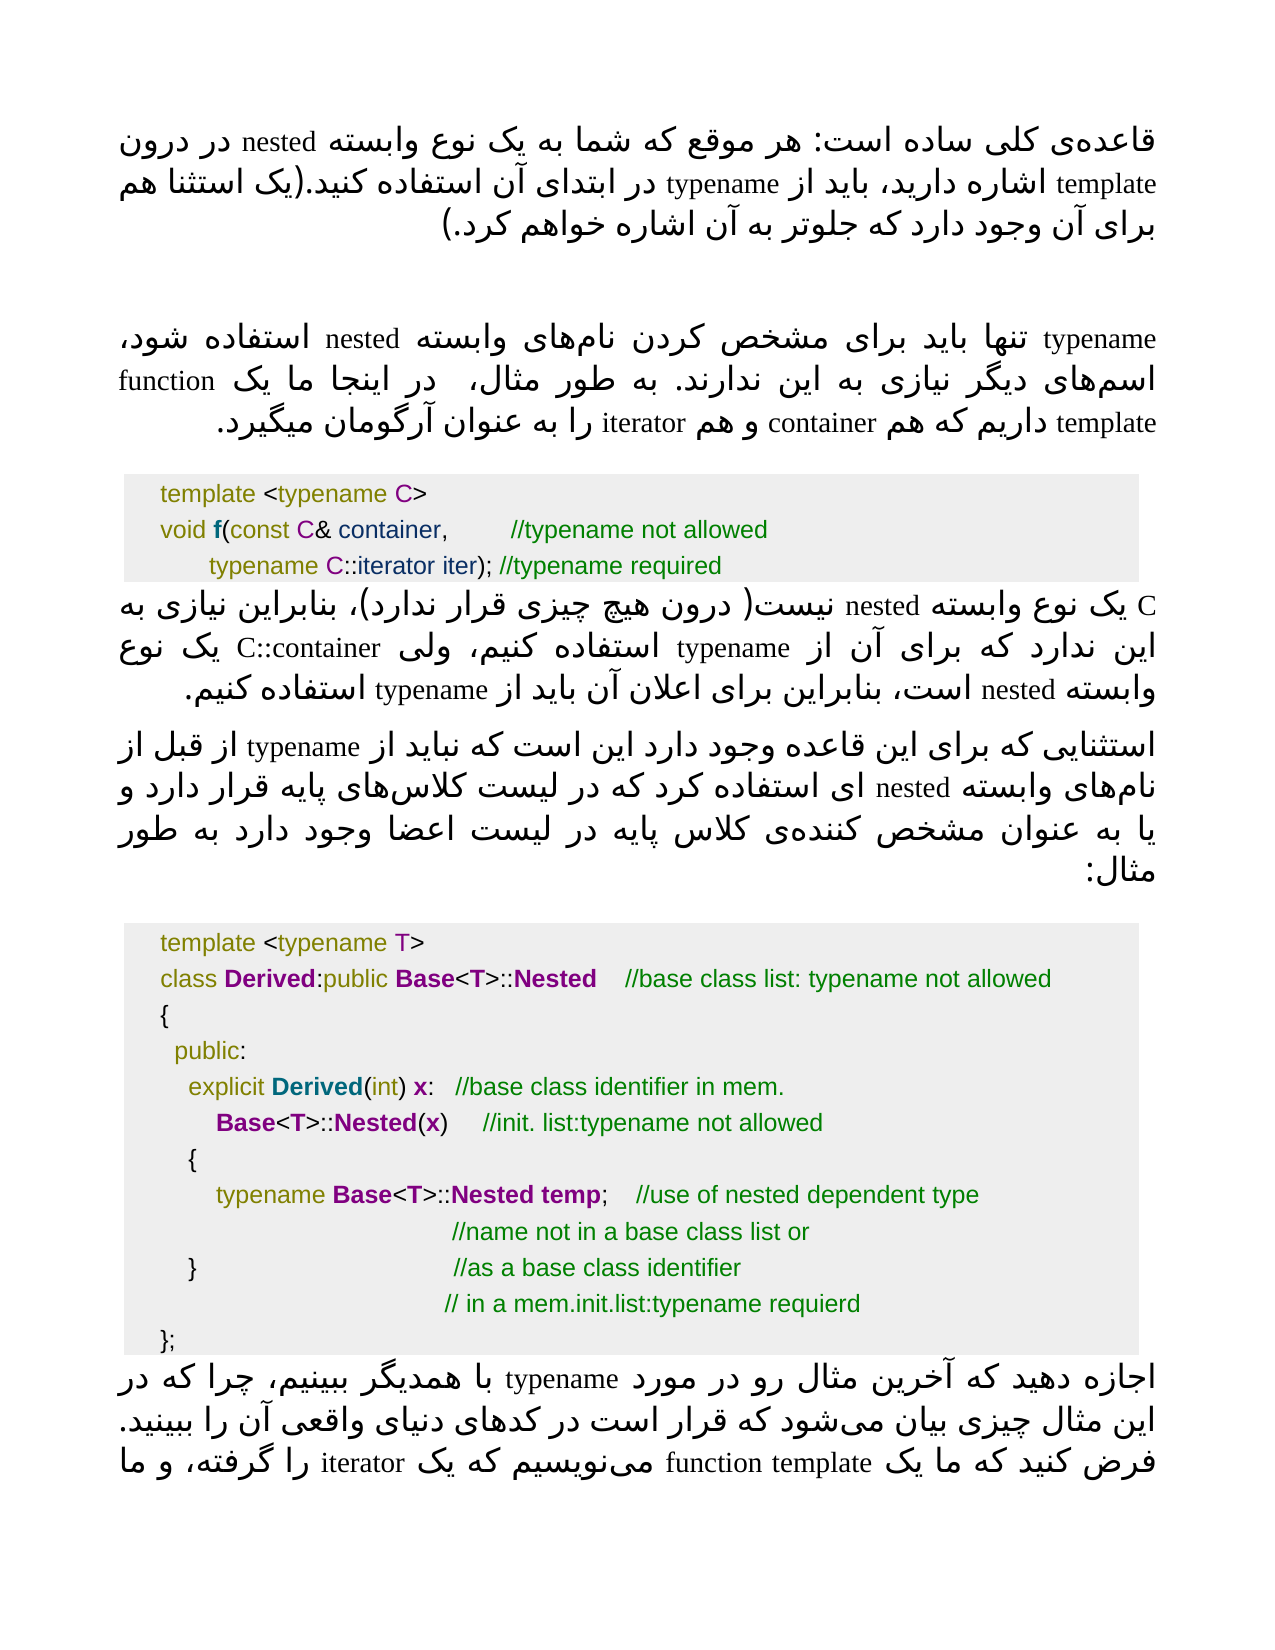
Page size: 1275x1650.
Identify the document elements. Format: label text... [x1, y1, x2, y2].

text void f(const C& container, //typename not allowed [124, 510, 1139, 546]
text // in a mem.init.list:typename requierd [124, 1283, 1139, 1319]
text { [124, 1139, 1139, 1175]
text }; [124, 1319, 1139, 1355]
text { [124, 995, 1139, 1031]
text typename تنها باید برای مشخص کردن نام‌های وابسته nested استفاده شود، اسم‌های دیگر نیازی به این ندارند. به طور مثال، در اینجا ما یک function template داریم که هم container و هم iterator را به عنوان آرگومان میگیرد. [118, 315, 1157, 441]
text class Derived:public Base<T>::Nested //base class list: typename not allowed [124, 959, 1139, 995]
text استثنایی که برای این قاعده وجود دارد این است که نباید از typename از قبل از نام‌های وابسته nested ای استفاده کرد که در لیست کلاس‌های پایه قرار دارد و یا به عنوان مشخص کننده‌ی کلاس پایه در لیست اعضا وجود دارد به طور مثال: [118, 722, 1157, 890]
text //name not in a base class list or [124, 1211, 1139, 1247]
text explicit Derived(int) x: //base class identifier in mem. [124, 1067, 1139, 1103]
text public: [124, 1031, 1139, 1067]
text typename C::iterator iter); //typename required [124, 546, 1139, 582]
text اجازه دهید که آخرین مثال رو در مورد typename با همدیگر ببینیم، چرا که در این مثال چیزی بیان می‌شود که قرار است در کد‌های دنیای واقعی آن را ببینید. فرض کنید که ما یک function template می‌نویسیم که یک iterator را گرفته، و ما می‌خواهیم که یک local copy از شیء‌ای که iterator به آن اشاره می‌کند داشته باشیم، در این صورت می‌توانیم مثل شکل زیر عمل کنیم: [118, 1355, 1157, 1481]
text C یک نوع وابسته nested نیست( درون هیچ چیزی قرار ندارد)، بنابراین نیازی به این ندارد که برای آن از typename استفاده کنیم، ولی C::container یک نوع وابسته nested است، بنابراین برای اعلان آن باید از typename استفاده کنیم. [118, 582, 1157, 708]
text قاعده‌ی کلی ساده است: هر موقع که شما به یک نوع وابسته nested در درون template اشاره دارید، باید از typename در ابتدای آن استفاده کنید.(یک استثنا هم برای آن وجود دارد که جلوتر به آن اشاره خواهم کرد.) [118, 118, 1157, 244]
text } //as a base class identifier [124, 1247, 1139, 1283]
text Base<T>::Nested(x) //init. list:typename not allowed [124, 1103, 1139, 1139]
text typename Base<T>::Nested temp; //use of nested dependent type [124, 1175, 1139, 1211]
text template <typename C> [124, 474, 1139, 510]
text template <typename T> [124, 923, 1139, 959]
